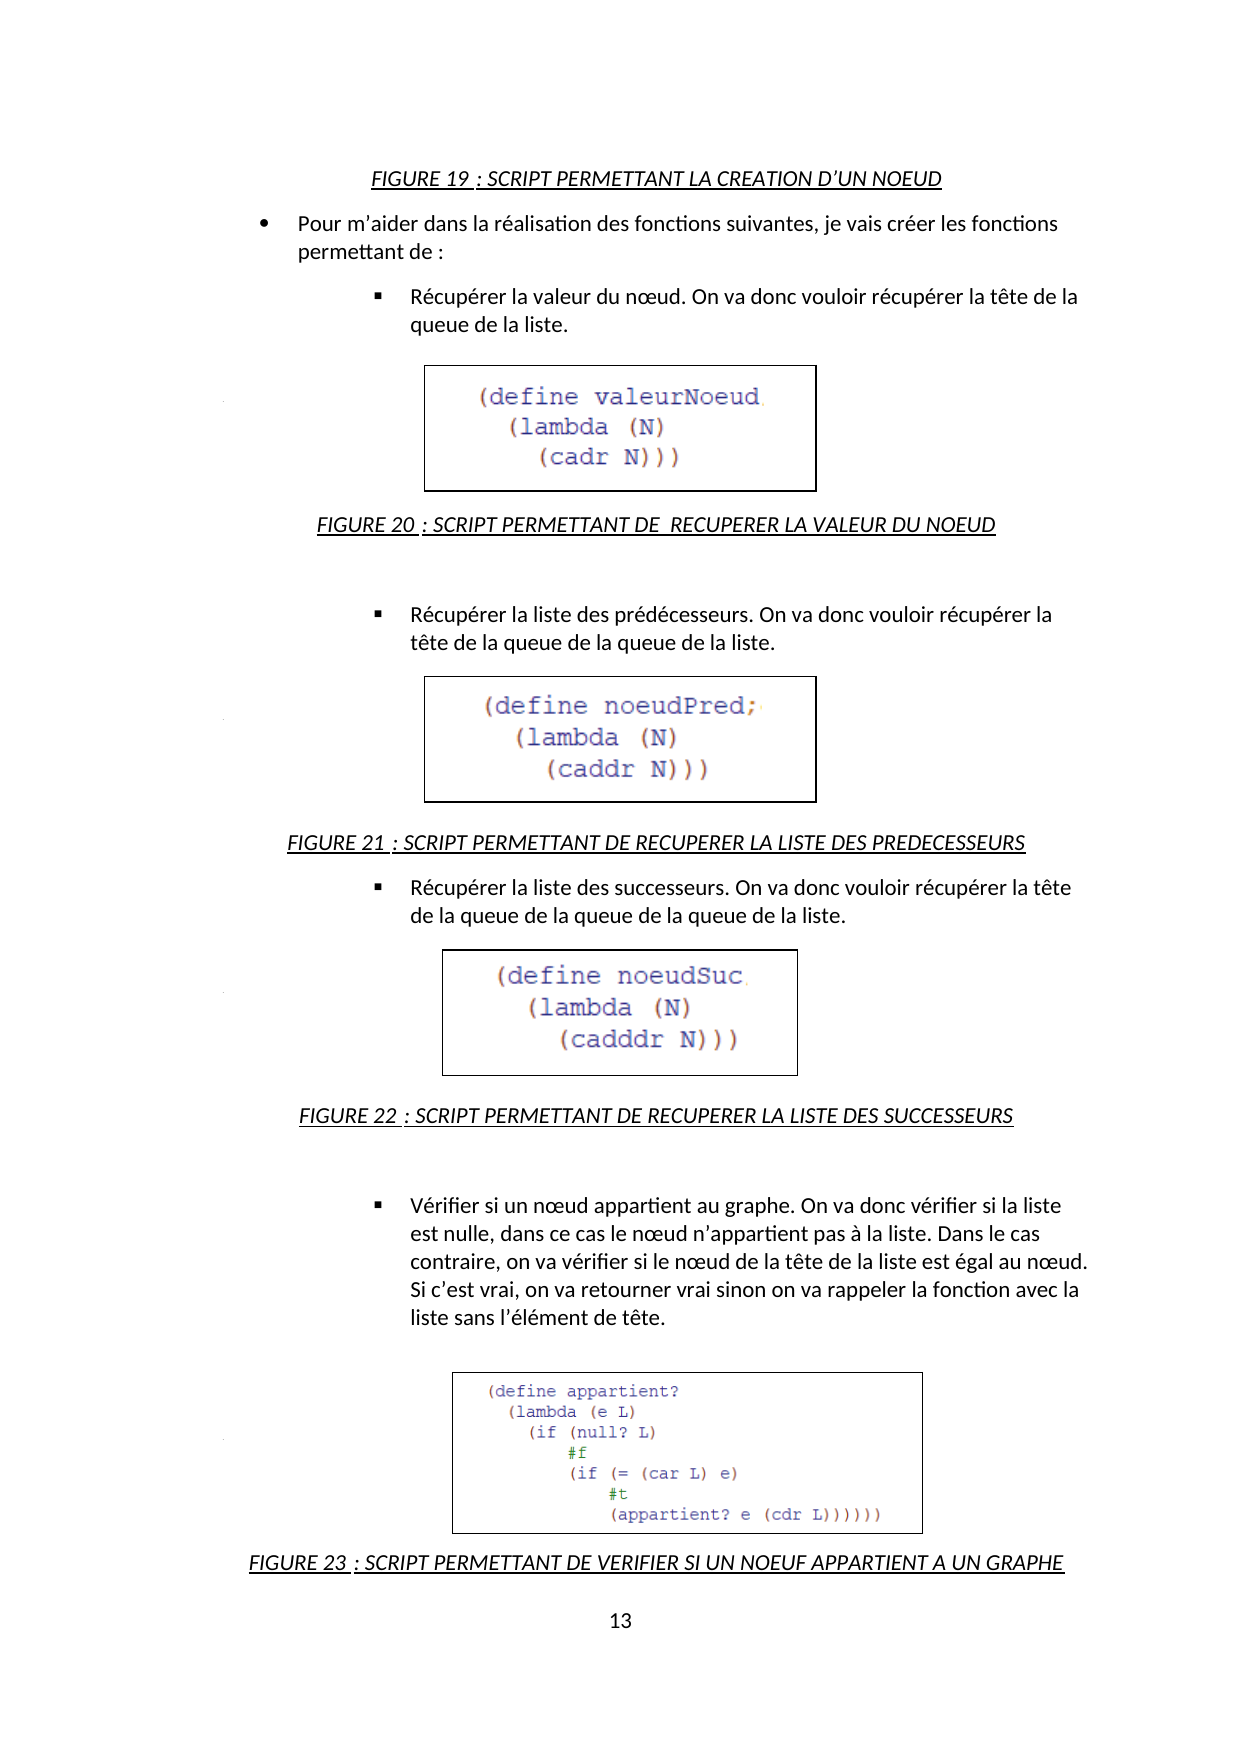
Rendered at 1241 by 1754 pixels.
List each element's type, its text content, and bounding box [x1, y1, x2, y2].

text FIGURE 19 : SCRIPT PERMETTANT LA CREATION D’UN NOEUD [223, 164, 1093, 192]
text FIGURE 20 : SCRIPT PERMETTANT DE RECUPERER LA VALEUR DU NOEUD [223, 510, 1093, 538]
list Récupérer la liste des successeurs. On va donc vouloir récupérer la tête de la queue de la queue de la queue de la liste. [373, 873, 1093, 929]
list Vérifier si un nœud appartient au graphe. On va donc vérifier si la liste est nulle, dans ce cas le nœud n’appartient pas à la liste. Dans le cas contraire, on va vérifier si le nœud de la tête de la liste est égal au nœud. Si c’est vrai, on va retourner vrai sinon on va rappeler la fonction avec la liste sans l’élément de tête. [373, 1191, 1093, 1331]
text FIGURE 22 : SCRIPT PERMETTANT DE RECUPERER LA LISTE DES SUCCESSEURS [223, 1101, 1093, 1129]
list Récupérer la liste des prédécesseurs. On va donc vouloir récupérer la tête de la queue de la queue de la liste. [373, 600, 1093, 656]
text FIGURE 23 : SCRIPT PERMETTANT DE VERIFIER SI UN NOEUF APPARTIENT A UN GRAPHE [223, 1548, 1093, 1576]
list Pour m’aider dans la réalisation des fonctions suivantes, je vais créer les fonctions permettant de : [260, 209, 1093, 265]
text FIGURE 21 : SCRIPT PERMETTANT DE RECUPERER LA LISTE DES PREDECESSEURS [223, 828, 1093, 856]
list Récupérer la valeur du nœud. On va donc vouloir récupérer la tête de la queue de la liste. [373, 282, 1093, 338]
